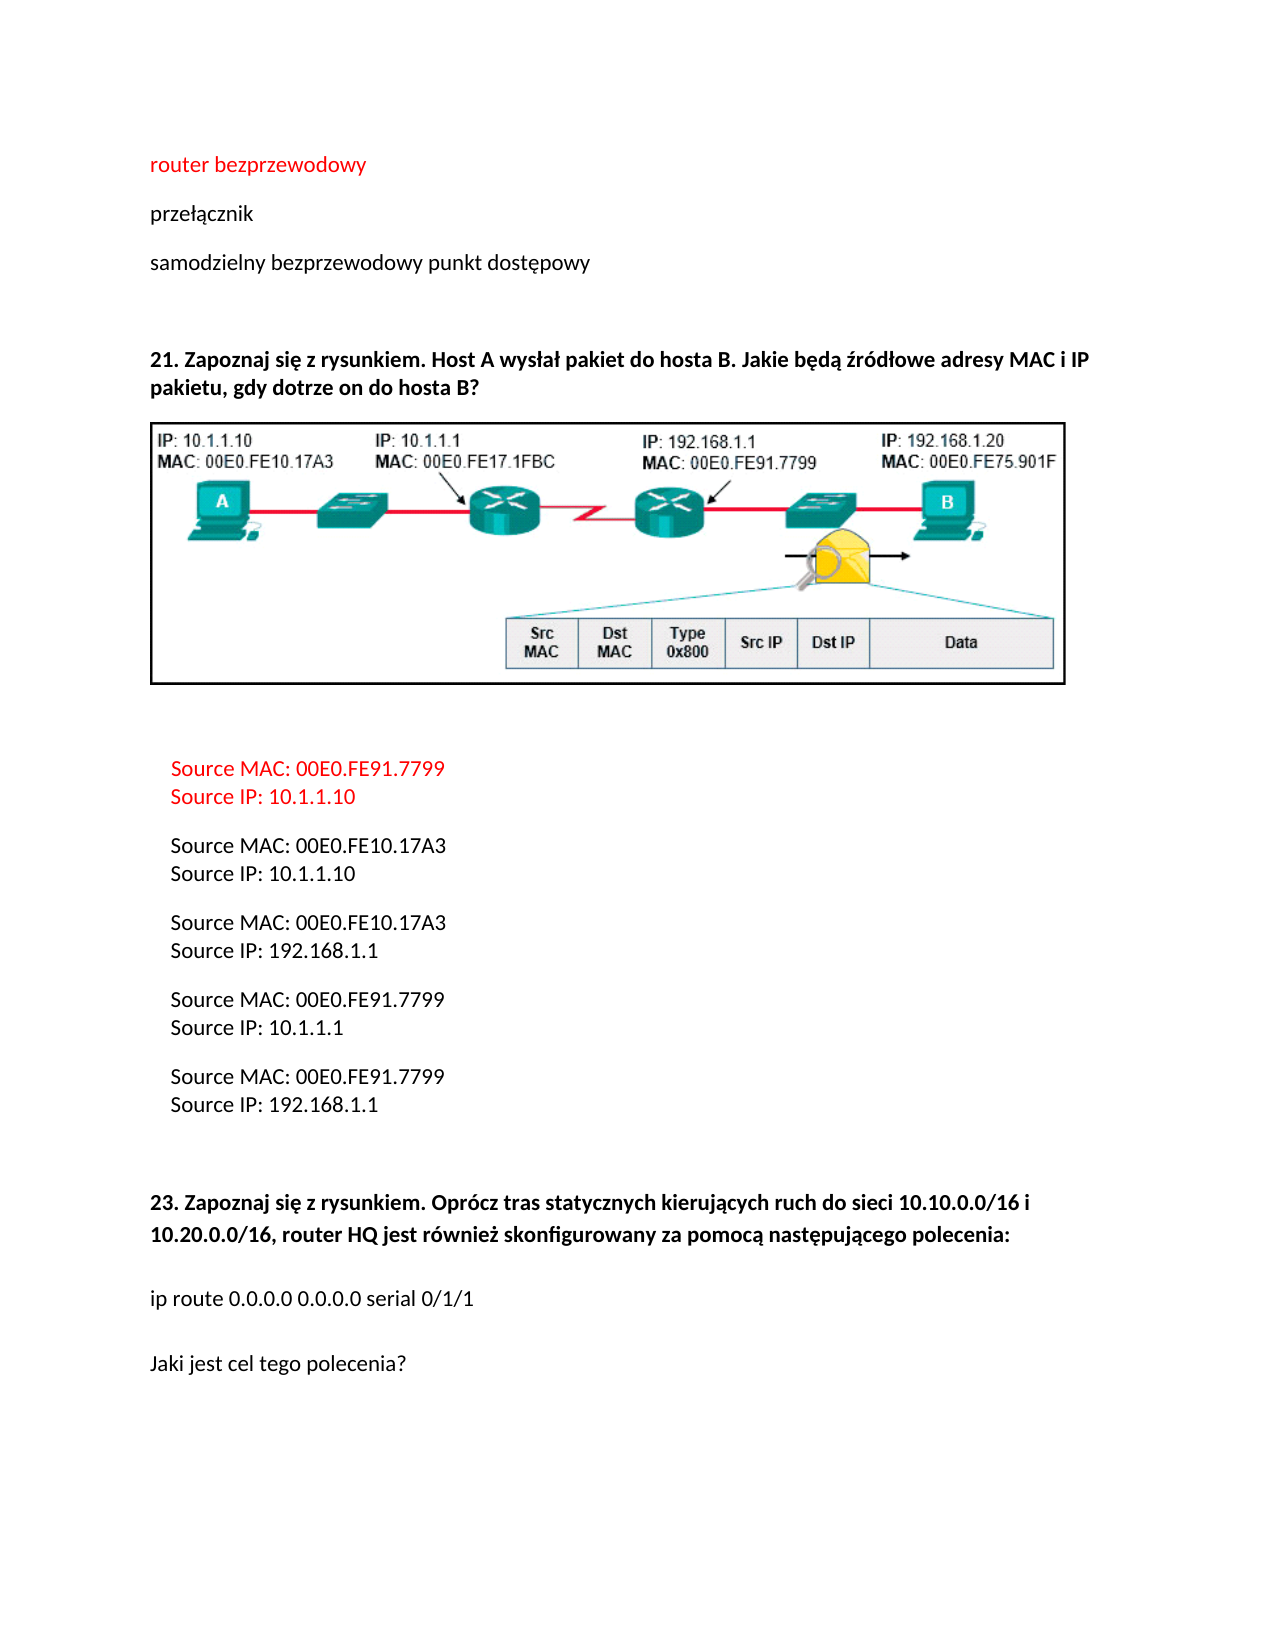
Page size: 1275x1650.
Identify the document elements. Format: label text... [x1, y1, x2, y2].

text 21. Zapoznaj się z rysunkiem. Host A wysłał pakiet do hosta B. Jakie będą źródłowe adresy MAC i IP pakietu, gdy dotrze on do hosta B? [150, 345, 1125, 401]
text Source MAC: 00E0.FE10.17A3 Source IP: 192.168.1.1 [150, 908, 1125, 964]
text 23. Zapoznaj się z rysunkiem. Oprócz tras statycznych kierujących ruch do sieci 10.10.0.0/16 i 10.20.0.0/16, router HQ jest również skonfigurowany za pomocą następującego polecenia: ip route 0.0.0.0 0.0.0.0 serial 0/1/1 Jaki jest cel tego polecenia? [150, 1188, 1125, 1377]
text router bezprzewodowy [150, 150, 1125, 178]
text Source MAC: 00E0.FE10.17A3 Source IP: 10.1.1.10 [150, 831, 1125, 887]
text Source MAC: 00E0.FE91.7799 Source IP: 10.1.1.10 [150, 754, 1125, 811]
text Source MAC: 00E0.FE91.7799 Source IP: 192.168.1.1 [150, 1062, 1125, 1118]
text samodzielny bezprzewodowy punkt dostępowy [150, 248, 1125, 276]
text przełącznik [150, 199, 1125, 227]
text Source MAC: 00E0.FE91.7799 Source IP: 10.1.1.1 [150, 985, 1125, 1041]
